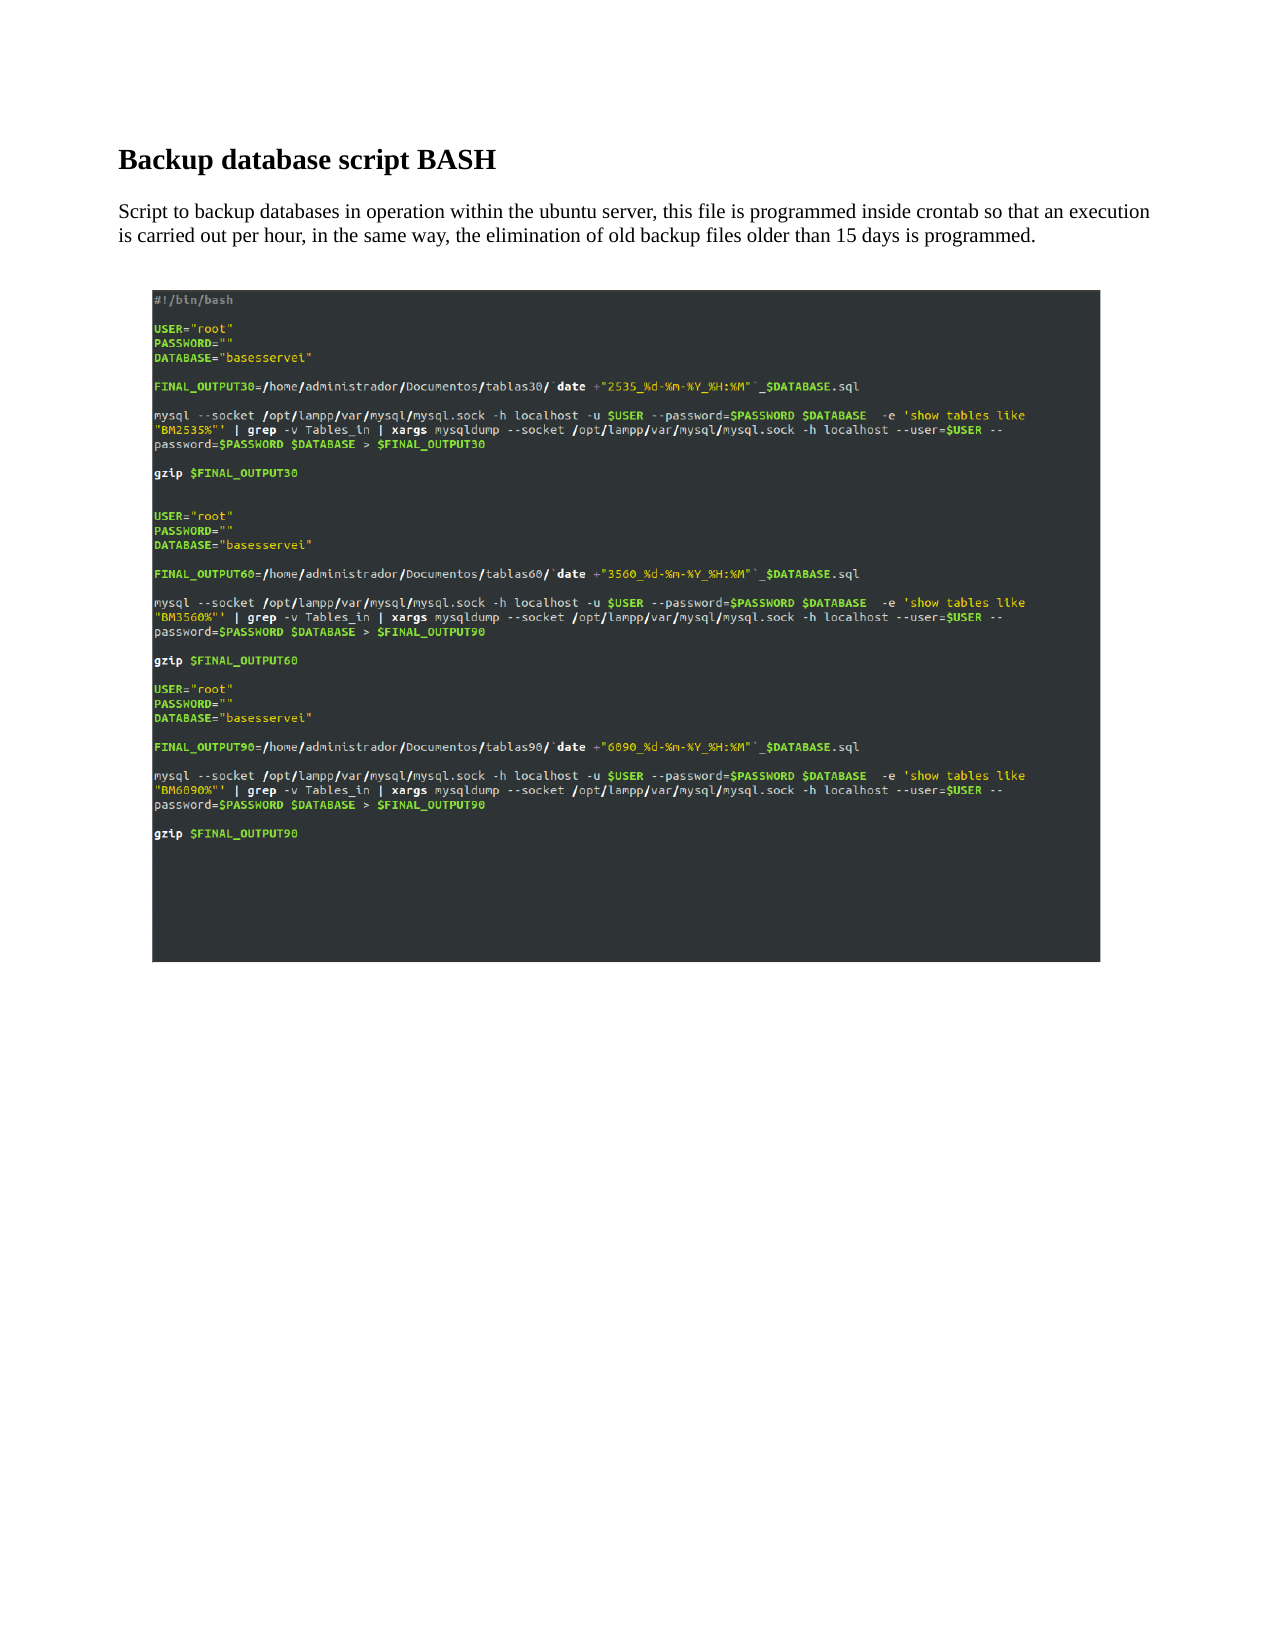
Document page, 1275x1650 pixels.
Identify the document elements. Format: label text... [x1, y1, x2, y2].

text Backup database script BASH [118, 142, 1157, 175]
picture [152, 290, 1101, 963]
text Script to backup databases in operation within the ubuntu server, this file is programmed inside crontab so that an execution is carried out per hour, in the same way, the elimination of old backup files older than 15 days is programmed. [118, 199, 1157, 247]
